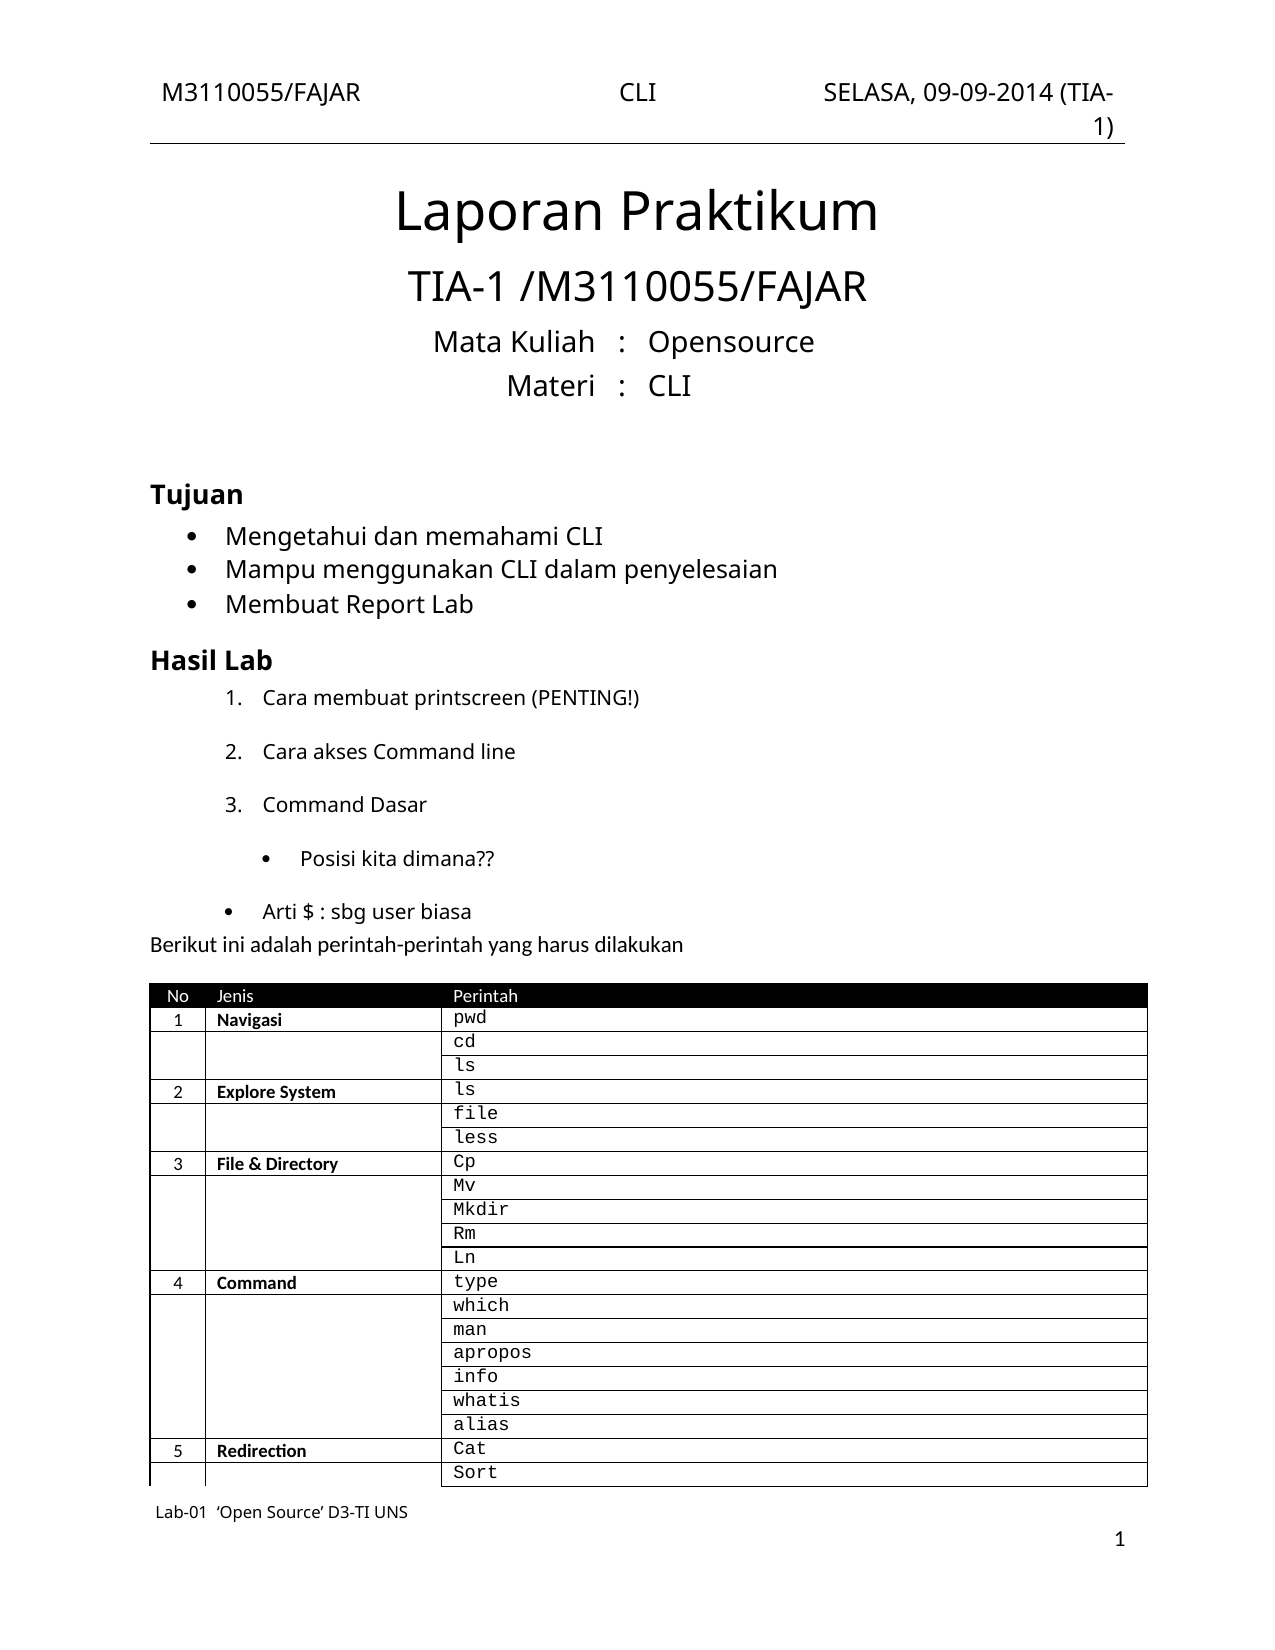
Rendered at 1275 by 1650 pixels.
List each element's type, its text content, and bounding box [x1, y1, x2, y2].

table_cell File & Directory [206, 1152, 441, 1174]
table_cell Mata Kuliah [140, 321, 607, 366]
list Command Dasar [225, 790, 1125, 819]
table_cell which [442, 1295, 1147, 1318]
table_cell [206, 1342, 441, 1366]
table_header Laporan Praktikum TIA-1 /M3110055/FAJAR [140, 172, 1135, 321]
table_cell ls [442, 1080, 1147, 1103]
list Membuat Report Lab [187, 586, 1125, 620]
table_cell Sort [442, 1463, 1147, 1486]
table_cell man [442, 1319, 1147, 1342]
table_cell alias [442, 1415, 1147, 1438]
table_cell [206, 1414, 441, 1438]
table_cell [636, 410, 1135, 455]
table_cell Mv [442, 1176, 1147, 1198]
table_cell cd [442, 1032, 1147, 1055]
table_cell [206, 1127, 441, 1151]
table_cell [151, 1295, 205, 1318]
table_cell [151, 1176, 205, 1198]
list Cara membuat printscreen (PENTING!) [225, 683, 1125, 712]
table_cell [151, 1032, 205, 1055]
table_cell [151, 1199, 205, 1222]
table_cell 3 [151, 1152, 205, 1174]
table_cell [206, 1295, 441, 1318]
subtitle Hasil Lab [150, 641, 1125, 678]
table_cell type [442, 1271, 1147, 1294]
table_cell [206, 1366, 441, 1390]
table_cell [151, 1246, 205, 1270]
table_cell [206, 1246, 441, 1270]
table_cell [206, 1463, 441, 1486]
table_cell [151, 1104, 205, 1127]
table_cell ls [442, 1056, 1147, 1079]
subtitle Tujuan [150, 476, 1125, 513]
table_cell Navigasi [206, 1008, 441, 1031]
table_cell [206, 1032, 441, 1055]
table_cell [151, 1463, 205, 1486]
table_cell less [442, 1128, 1147, 1151]
table_cell [206, 1199, 441, 1222]
table_cell info [442, 1367, 1147, 1390]
table_cell Redirection [206, 1439, 441, 1462]
table_cell Opensource [636, 321, 1135, 366]
table_cell Explore System [206, 1080, 441, 1103]
table_cell [151, 1127, 205, 1151]
table_cell [151, 1223, 205, 1246]
table_cell [206, 1223, 441, 1246]
table_cell : [607, 321, 636, 366]
table_cell Ln [442, 1248, 1147, 1270]
table_cell 1 [151, 1008, 205, 1031]
table_cell CLI [636, 366, 1135, 410]
table_cell file [442, 1104, 1147, 1127]
table_cell Cat [442, 1439, 1147, 1462]
table_cell [151, 1342, 205, 1366]
table_cell Cp [442, 1152, 1147, 1174]
table_header No [151, 984, 205, 1007]
table_cell [140, 410, 607, 455]
table_cell pwd [442, 1008, 1147, 1031]
table_cell [151, 1390, 205, 1414]
list Arti $ : sbg user biasa [225, 897, 1125, 926]
table_cell [206, 1055, 441, 1079]
table_cell [151, 1414, 205, 1438]
table_cell [151, 1055, 205, 1079]
text Berikut ini adalah perintah-perintah yang harus dilakukan [150, 930, 1125, 958]
table_cell 4 [151, 1271, 205, 1294]
list Mengetahui dan memahami CLI [187, 518, 1125, 552]
table_cell [607, 410, 636, 455]
table_cell [206, 1176, 441, 1198]
list Cara akses Command line [225, 737, 1125, 765]
table_header Perintah [442, 984, 1147, 1007]
table_cell Rm [442, 1224, 1147, 1246]
table_cell : [607, 366, 636, 410]
table_cell Command [206, 1271, 441, 1294]
list Posisi kita dimana?? [262, 844, 1125, 872]
list Mampu menggunakan CLI dalam penyelesaian [187, 552, 1125, 586]
table_cell [151, 1366, 205, 1390]
table_cell Materi [140, 366, 607, 410]
table_cell 2 [151, 1080, 205, 1103]
table_cell [206, 1318, 441, 1342]
table_cell [151, 1318, 205, 1342]
table_cell Mkdir [442, 1200, 1147, 1222]
table_cell [206, 1104, 441, 1127]
table_cell whatis [442, 1391, 1147, 1414]
table_cell 5 [151, 1439, 205, 1462]
table_cell [206, 1390, 441, 1414]
table_header Jenis [206, 984, 441, 1007]
table_cell apropos [442, 1343, 1147, 1366]
